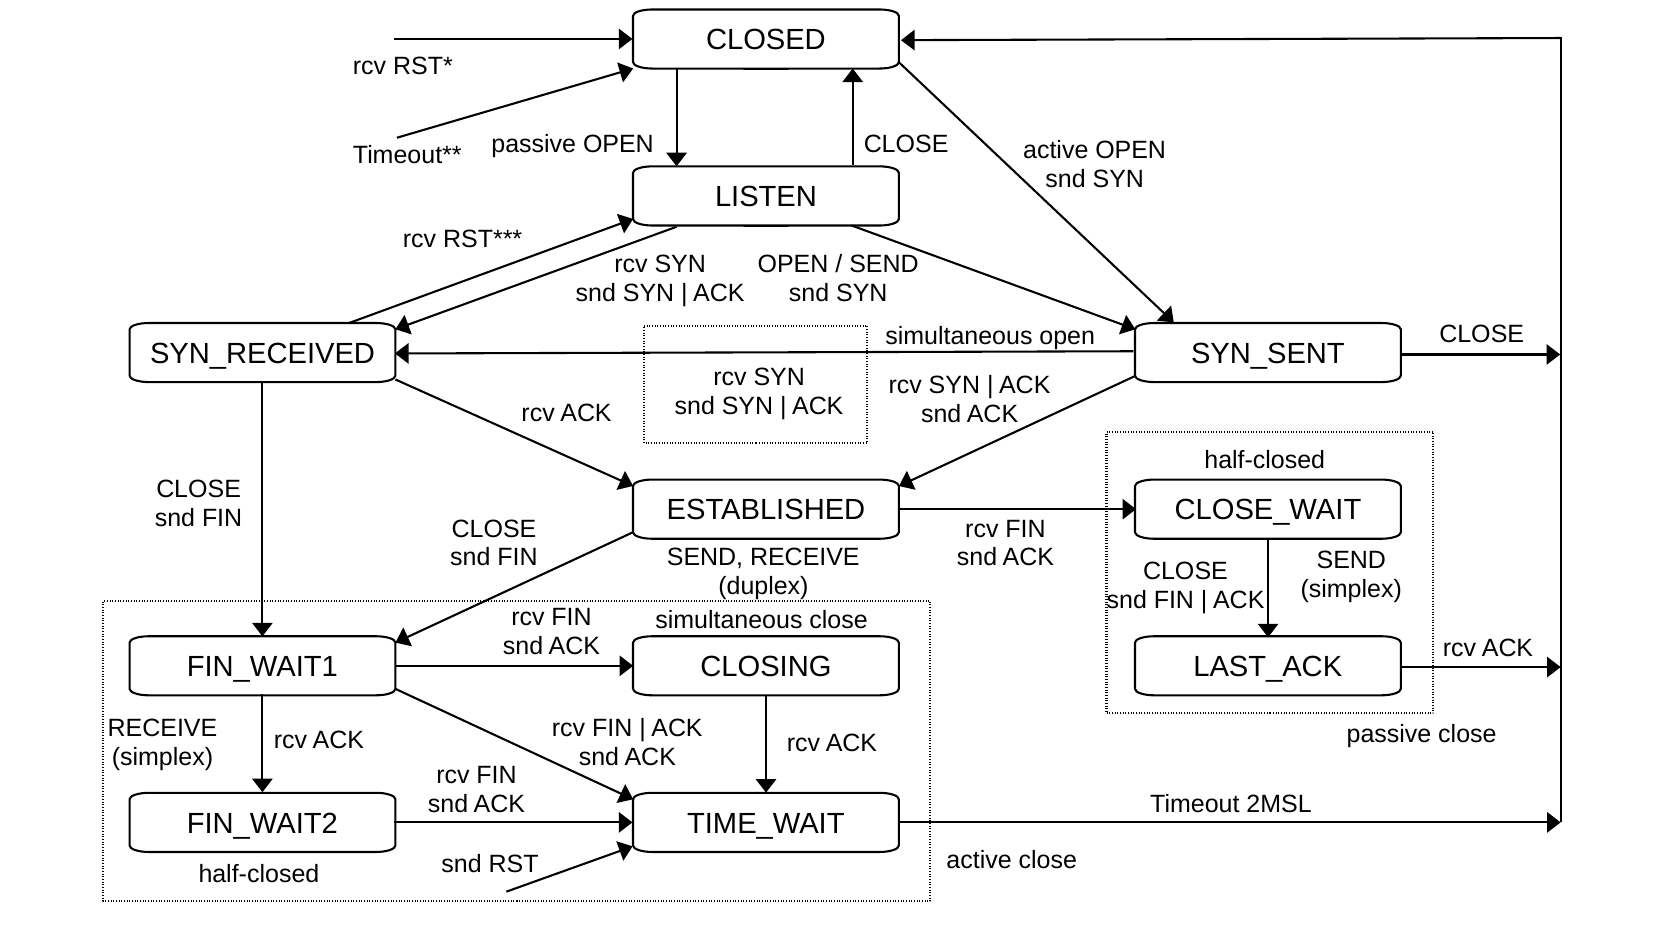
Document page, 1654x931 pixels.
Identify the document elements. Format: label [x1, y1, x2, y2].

table_header [12, 0, 1642, 915]
